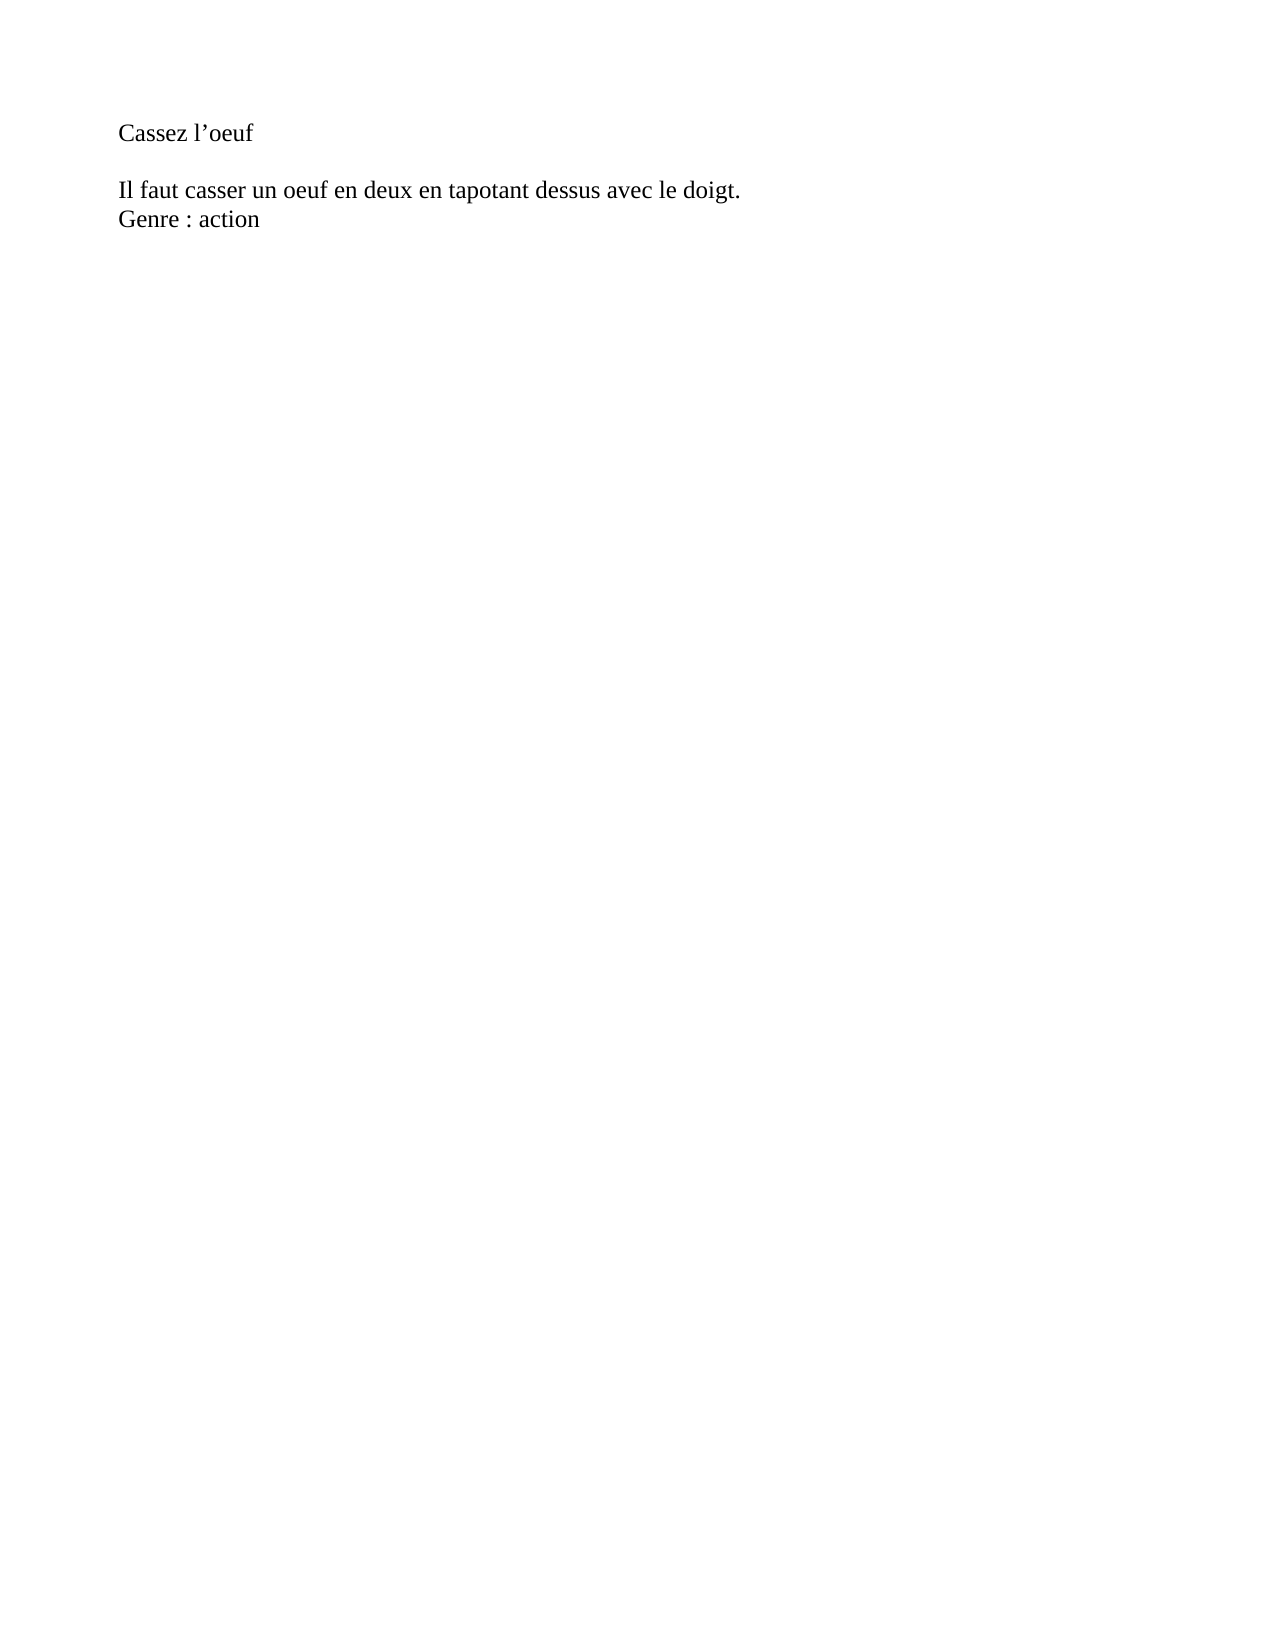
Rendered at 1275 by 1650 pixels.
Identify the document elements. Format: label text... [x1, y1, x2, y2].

text Genre : action [118, 204, 1157, 233]
text Il faut casser un oeuf en deux en tapotant dessus avec le doigt. [118, 176, 1157, 204]
text Cassez l’oeuf [118, 118, 1157, 147]
